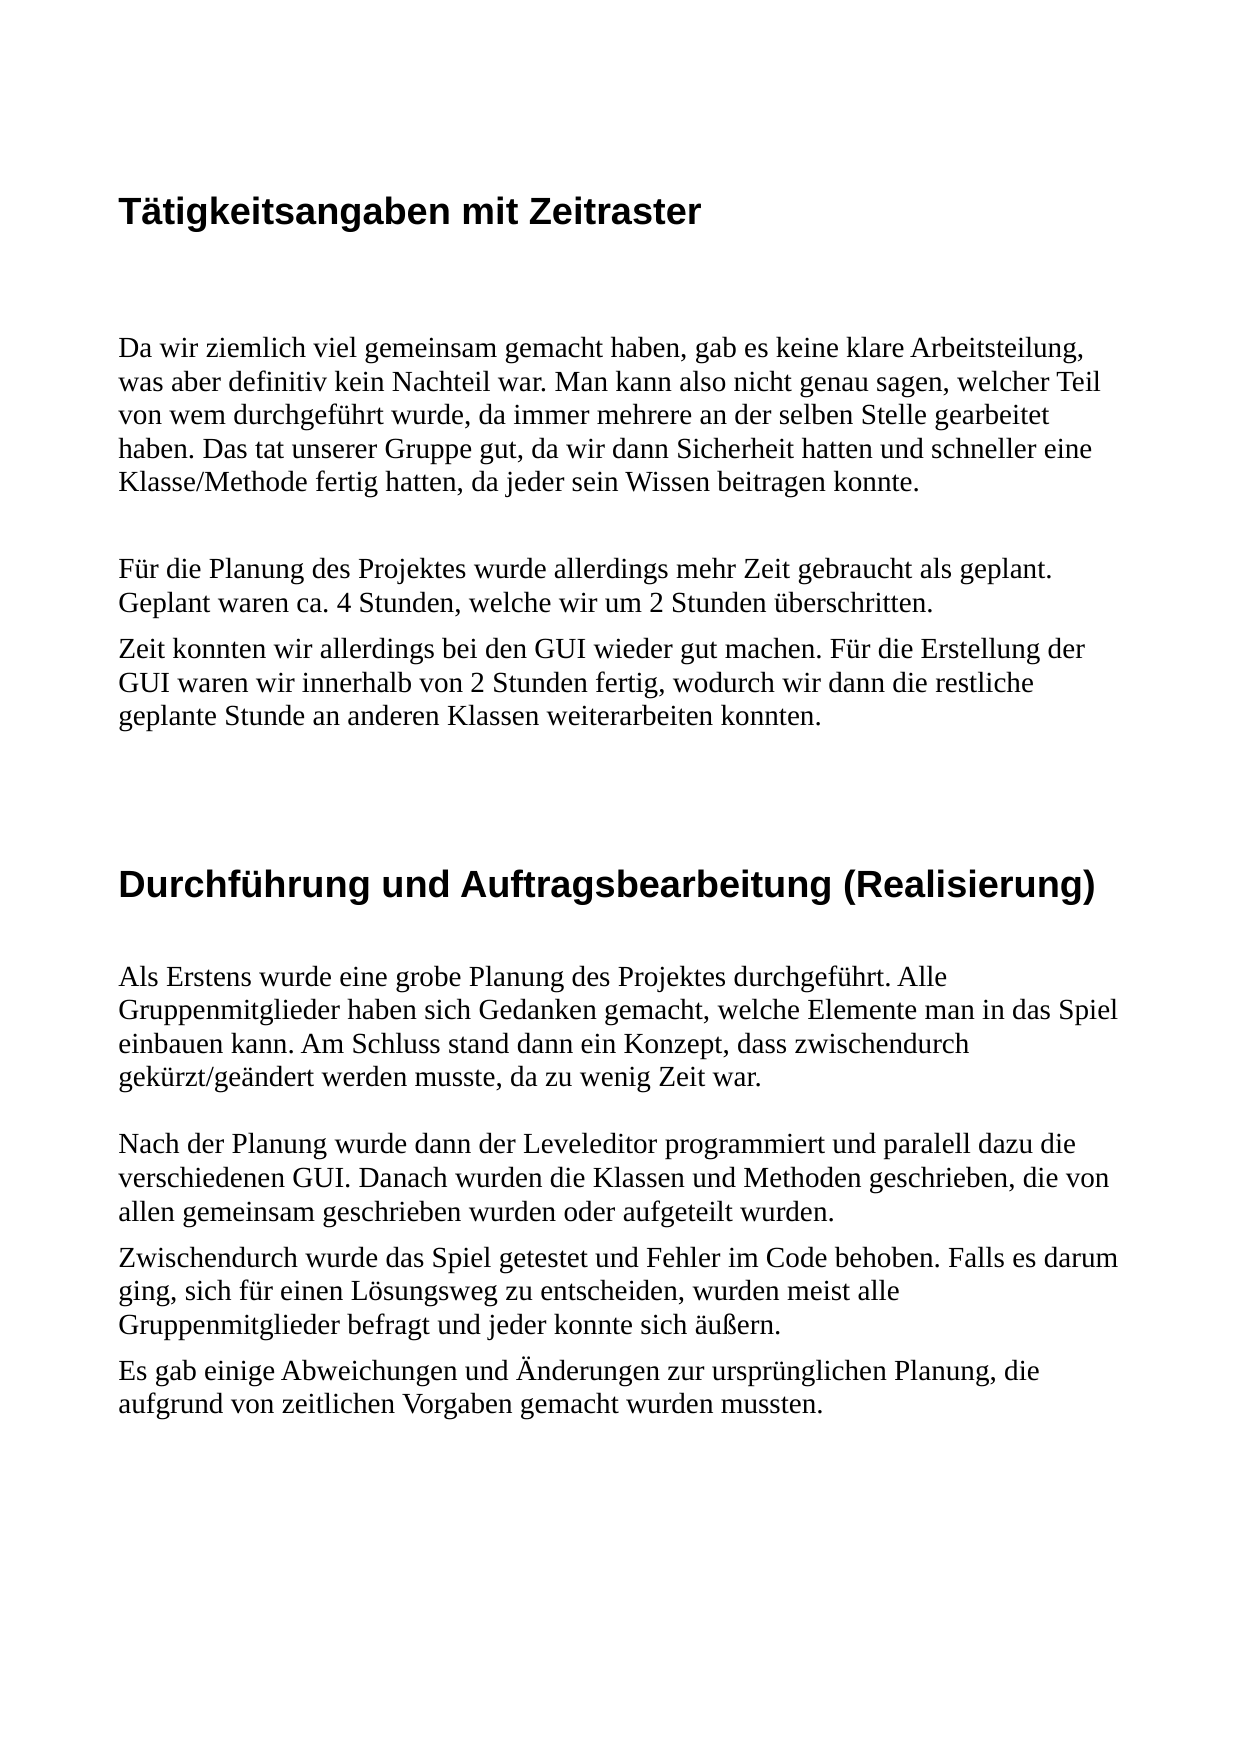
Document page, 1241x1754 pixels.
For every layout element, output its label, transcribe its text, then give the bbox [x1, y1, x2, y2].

text Zwischendurch wurde das Spiel getestet und Fehler im Code behoben. Falls es darum ging, sich für einen Lösungsweg zu entscheiden, wurden meist alle Gruppenmitglieder befragt und jeder konnte sich äußern. [118, 1240, 1122, 1340]
text Es gab einige Abweichungen und Änderungen zur ursprünglichen Planung, die aufgrund von zeitlichen Vorgaben gemacht wurden mussten. [118, 1353, 1122, 1420]
text Zeit konnten wir allerdings bei den GUI wieder gut machen. Für die Erstellung der GUI waren wir innerhalb von 2 Stunden fertig, wodurch wir dann die restliche geplante Stunde an anderen Klassen weiterarbeiten konnten. [118, 631, 1122, 732]
text Als Erstens wurde eine grobe Planung des Projektes durchgeführt. Alle Gruppenmitglieder haben sich Gedanken gemacht, welche Elemente man in das Spiel einbauen kann. Am Schluss stand dann ein Konzept, dass zwischendurch gekürzt/geändert werden musste, da zu wenig Zeit war. Nach der Planung wurde dann der Leveleditor programmiert und paralell dazu die verschiedenen GUI. Danach wurden die Klassen und Methoden geschrieben, die von allen gemeinsam geschrieben wurden oder aufgeteilt wurden. [118, 959, 1122, 1227]
subtitle Durchführung und Auftragsbearbeitung (Realisierung) [118, 861, 1122, 905]
subtitle Tätigkeitsangaben mit Zeitraster [118, 189, 1122, 276]
text Für die Planung des Projektes wurde allerdings mehr Zeit gebraucht als geplant. Geplant waren ca. 4 Stunden, welche wir um 2 Stunden überschritten. [118, 552, 1122, 619]
text Da wir ziemlich viel gemeinsam gemacht haben, gab es keine klare Arbeitsteilung, was aber definitiv kein Nachteil war. Man kann also nicht genau sagen, welcher Teil von wem durchgeführt wurde, da immer mehrere an der selben Stelle gearbeitet haben. Das tat unserer Gruppe gut, da wir dann Sicherheit hatten und schneller eine Klasse/Methode fertig hatten, da jeder sein Wissen beitragen konnte. [118, 330, 1122, 498]
